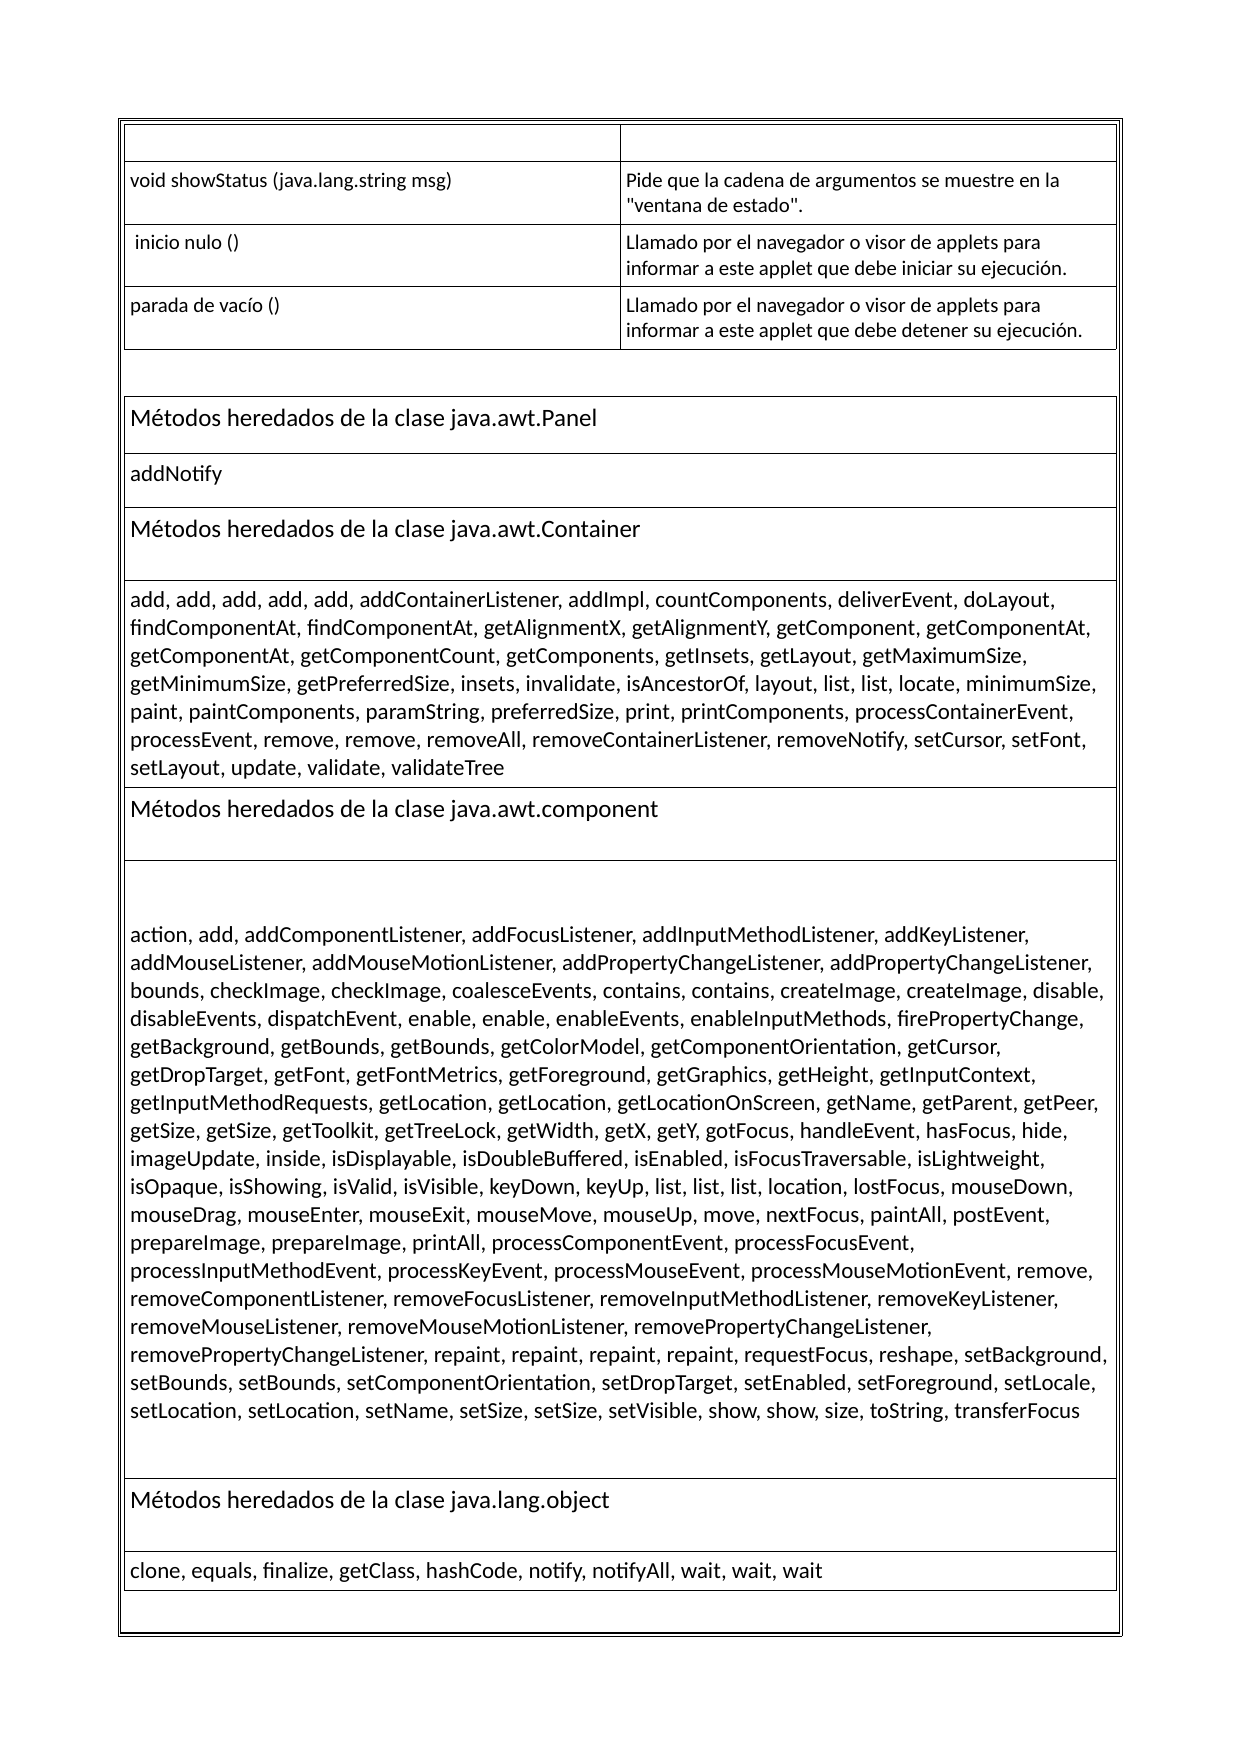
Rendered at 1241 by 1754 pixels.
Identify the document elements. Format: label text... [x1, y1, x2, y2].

table_cell action, add, addComponentListener, addFocusListener, addInputMethodListener, addKeyListener, addMouseListener, addMouseMotionListener, addPropertyChangeListener, addPropertyChangeListener, bounds, checkImage, checkImage, coalesceEvents, contains, contains, createImage, createImage, disable, disableEvents, dispatchEvent, enable, enable, enableEvents, enableInputMethods, firePropertyChange, getBackground, getBounds, getBounds, getColorModel, getComponentOrientation, getCursor, getDropTarget, getFont, getFontMetrics, getForeground, getGraphics, getHeight, getInputContext, getInputMethodRequests, getLocation, getLocation, getLocationOnScreen, getName, getParent, getPeer, getSize, getSize, getToolkit, getTreeLock, getWidth, getX, getY, gotFocus, handleEvent, hasFocus, hide, imageUpdate, inside, isDisplayable, isDoubleBuffered, isEnabled, isFocusTraversable, isLightweight, isOpaque, isShowing, isValid, isVisible, keyDown, keyUp, list, list, list, location, lostFocus, mouseDown, mouseDrag, mouseEnter, mouseExit, mouseMove, mouseUp, move, nextFocus, paintAll, postEvent, prepareImage, prepareImage, printAll, processComponentEvent, processFocusEvent, processInputMethodEvent, processKeyEvent, processMouseEvent, processMouseMotionEvent, remove, removeComponentListener, removeFocusListener, removeInputMethodListener, removeKeyListener, removeMouseListener, removeMouseMotionListener, removePropertyChangeListener, removePropertyChangeListener, repaint, repaint, repaint, repaint, requestFocus, reshape, setBackground, setBounds, setBounds, setComponentOrientation, setDropTarget, setEnabled, setForeground, setLocale, setLocation, setLocation, setName, setSize, setSize, setVisible, show, show, size, toString, transferFocus [125, 861, 1116, 1478]
table_cell clone, equals, finalize, getClass, hashCode, notify, notifyAll, wait, wait, wait [125, 1552, 1116, 1590]
table_cell [125, 125, 620, 161]
table_cell void showStatus (java.lang.string msg) [125, 162, 620, 224]
table_cell Métodos heredados de la clase java.awt.Container [125, 508, 1116, 579]
table_cell Llamado por el navegador o visor de applets para informar a este applet que debe iniciar su ejecución. [621, 225, 1116, 286]
table_cell Pide que la cadena de argumentos se muestre en la "ventana de estado". [621, 162, 1116, 224]
table_cell Métodos heredados de la clase java.awt.component [125, 788, 1116, 860]
table_cell inicio nulo () [125, 225, 620, 286]
table_cell Llamado por el navegador o visor de applets para informar a este applet que debe detener su ejecución. [621, 287, 1116, 348]
table_cell parada de vacío () [125, 287, 620, 348]
table_cell addNotify [125, 454, 1116, 507]
table_cell add, add, add, add, add, addContainerListener, addImpl, countComponents, deliverEvent, doLayout, findComponentAt, findComponentAt, getAlignmentX, getAlignmentY, getComponent, getComponentAt, getComponentAt, getComponentCount, getComponents, getInsets, getLayout, getMaximumSize, getMinimumSize, getPreferredSize, insets, invalidate, isAncestorOf, layout, list, list, locate, minimumSize, paint, paintComponents, paramString, preferredSize, print, printComponents, processContainerEvent, processEvent, remove, remove, removeAll, removeContainerListener, removeNotify, setCursor, setFont, setLayout, update, validate, validateTree [125, 581, 1116, 787]
table_header Métodos heredados de la clase java.awt.Panel [125, 397, 1116, 453]
table_cell [621, 125, 1116, 161]
table_cell Métodos heredados de la clase java.lang.object [125, 1479, 1116, 1551]
